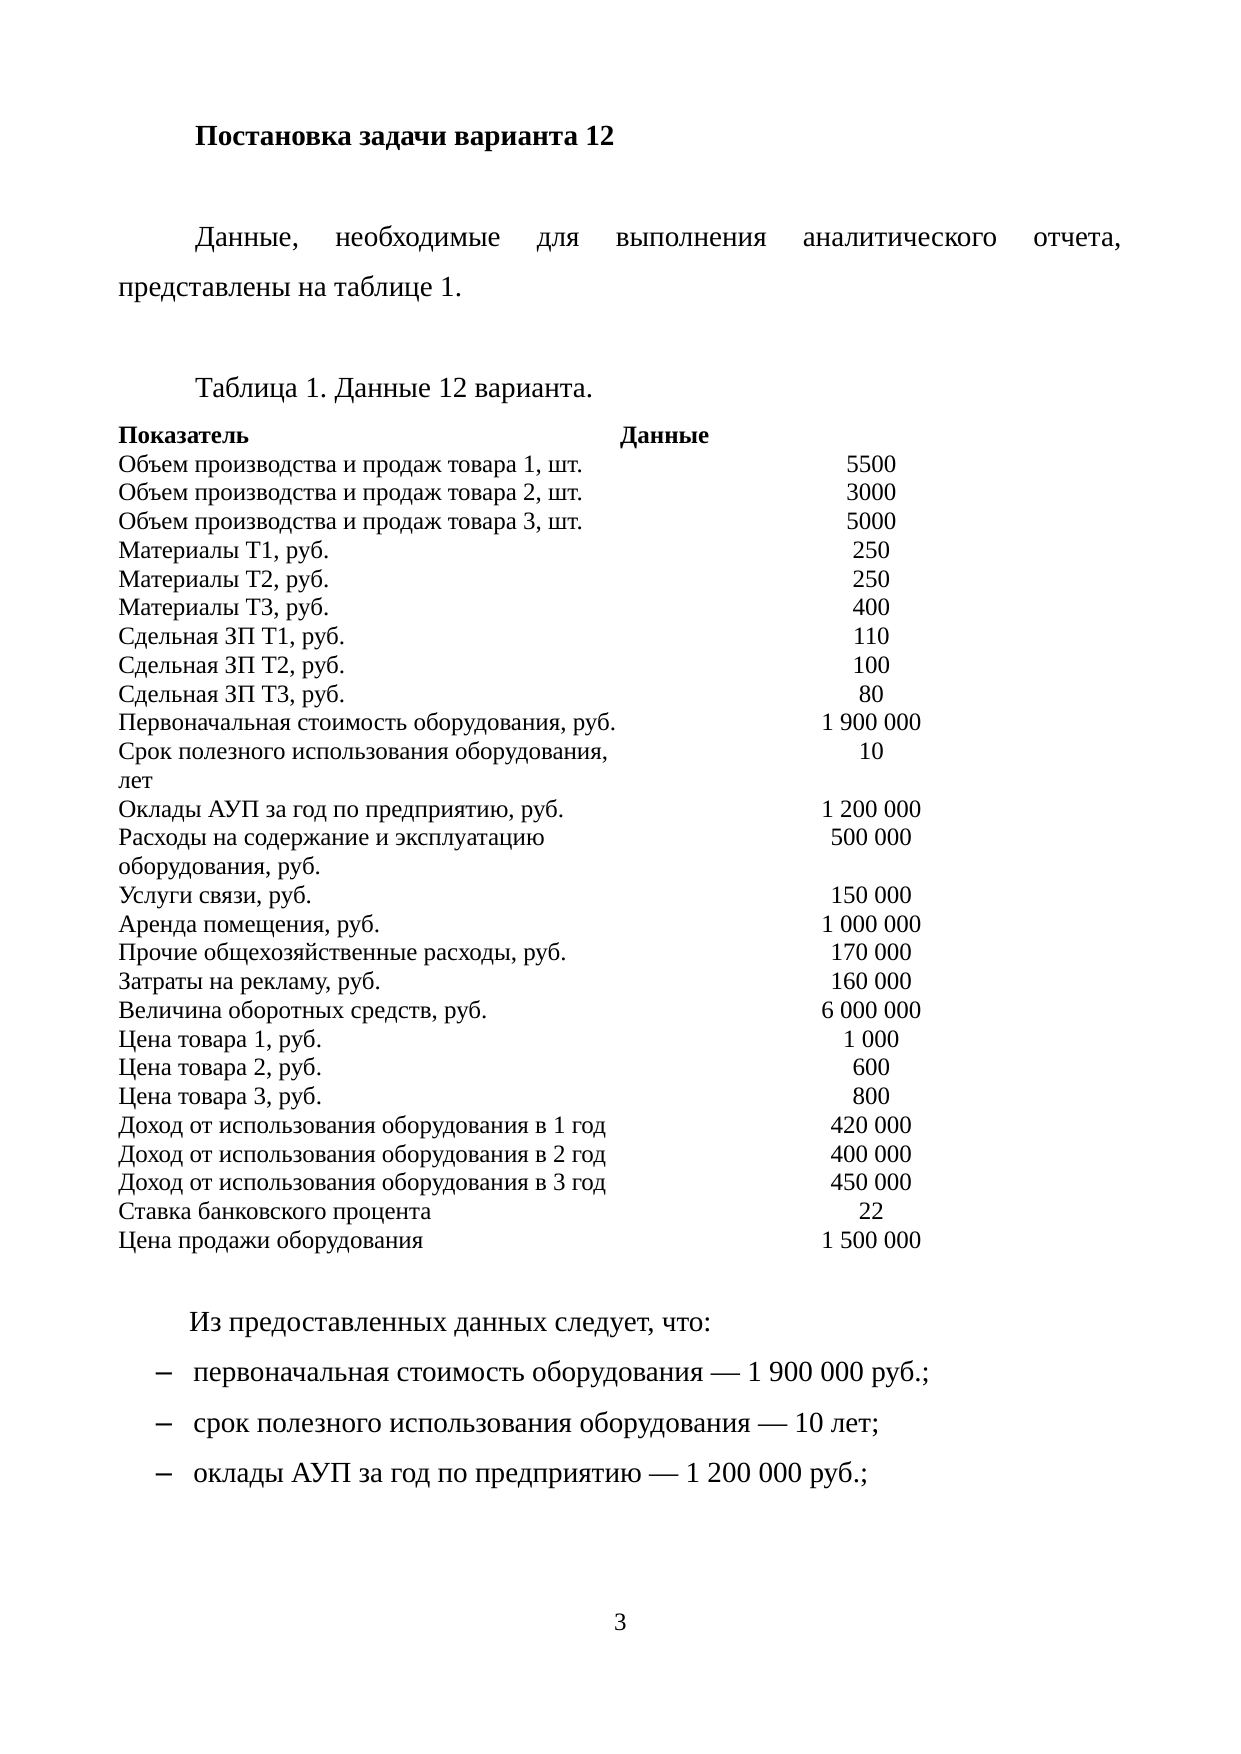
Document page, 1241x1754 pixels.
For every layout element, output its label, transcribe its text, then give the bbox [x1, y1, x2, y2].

text Постановка задачи варианта 12 [118, 118, 1122, 152]
table_cell Объем производства и продаж товара 3, шт. [118, 506, 620, 535]
table_cell Материалы Т2, руб. [118, 564, 620, 592]
table_cell 1 000 000 [620, 909, 1122, 937]
table_cell 5000 [620, 506, 1122, 535]
table_cell Прочие общехозяйственные расходы, руб. [118, 938, 620, 966]
table_cell 800 [620, 1081, 1122, 1110]
table_cell Цена товара 2, руб. [118, 1053, 620, 1081]
table_cell Сдельная ЗП Т2, руб. [118, 650, 620, 679]
table_cell Доход от использования оборудования в 2 год [118, 1139, 620, 1167]
table_header Данные [620, 420, 1122, 449]
table_cell 160 000 [620, 966, 1122, 995]
table_cell Ставка банковского процента [118, 1196, 620, 1225]
table_cell 6 000 000 [620, 995, 1122, 1024]
table_cell Доход от использования оборудования в 3 год [118, 1168, 620, 1196]
table_cell Первоначальная стоимость оборудования, руб. [118, 708, 620, 736]
table_cell 110 [620, 621, 1122, 650]
table_cell Цена продажи оборудования [118, 1225, 620, 1254]
table_cell Материалы Т1, руб. [118, 535, 620, 564]
table_cell Материалы Т3, руб. [118, 593, 620, 621]
table_cell 600 [620, 1053, 1122, 1081]
table_cell 100 [620, 650, 1122, 679]
table_cell 1 200 000 [620, 794, 1122, 822]
list оклады АУП за год по предприятию — 1 200 000 руб.; [156, 1455, 1122, 1489]
table_cell Доход от использования оборудования в 1 год [118, 1110, 620, 1139]
list срок полезного использования оборудования — 10 лет; [156, 1405, 1122, 1438]
table_cell 1 900 000 [620, 708, 1122, 736]
table_cell 420 000 [620, 1110, 1122, 1139]
text Таблица 1. Данные 12 варианта. [118, 370, 1122, 403]
table_cell 1 000 [620, 1024, 1122, 1052]
table_cell Расходы на содержание и эксплуатацию оборудования, руб. [118, 823, 620, 880]
table_cell 150 000 [620, 880, 1122, 909]
table_header Показатель [118, 420, 620, 449]
table_cell 170 000 [620, 938, 1122, 966]
table_cell Услуги связи, руб. [118, 880, 620, 909]
table_cell 250 [620, 564, 1122, 592]
table_cell 1 500 000 [620, 1225, 1122, 1254]
table_cell 22 [620, 1196, 1122, 1225]
table_cell 400 [620, 593, 1122, 621]
table_cell Объем производства и продаж товара 1, шт. [118, 449, 620, 477]
table_cell Аренда помещения, руб. [118, 909, 620, 937]
table_cell 80 [620, 679, 1122, 707]
table_cell Затраты на рекламу, руб. [118, 966, 620, 995]
table_cell 3000 [620, 478, 1122, 506]
table_cell Сдельная ЗП Т1, руб. [118, 621, 620, 650]
table_cell 400 000 [620, 1139, 1122, 1167]
table_cell Оклады АУП за год по предприятию, руб. [118, 794, 620, 822]
list первоначальная стоимость оборудования — 1 900 000 руб.; [156, 1354, 1122, 1388]
table_cell 250 [620, 535, 1122, 564]
table_cell 5500 [620, 449, 1122, 477]
table_cell Цена товара 1, руб. [118, 1024, 620, 1052]
table_cell Объем производства и продаж товара 2, шт. [118, 478, 620, 506]
table_cell Величина оборотных средств, руб. [118, 995, 620, 1024]
table_cell Сдельная ЗП Т3, руб. [118, 679, 620, 707]
table_cell Срок полезного использования оборудования, лет [118, 736, 620, 794]
text Данные, необходимые для выполнения аналитического отчета, представлены на таблице 1. [118, 219, 1122, 303]
table_cell 10 [620, 736, 1122, 794]
table_cell 500 000 [620, 823, 1122, 880]
table_cell Цена товара 3, руб. [118, 1081, 620, 1110]
text Из предоставленных данных следует, что: [118, 1304, 1122, 1338]
table_cell 450 000 [620, 1168, 1122, 1196]
